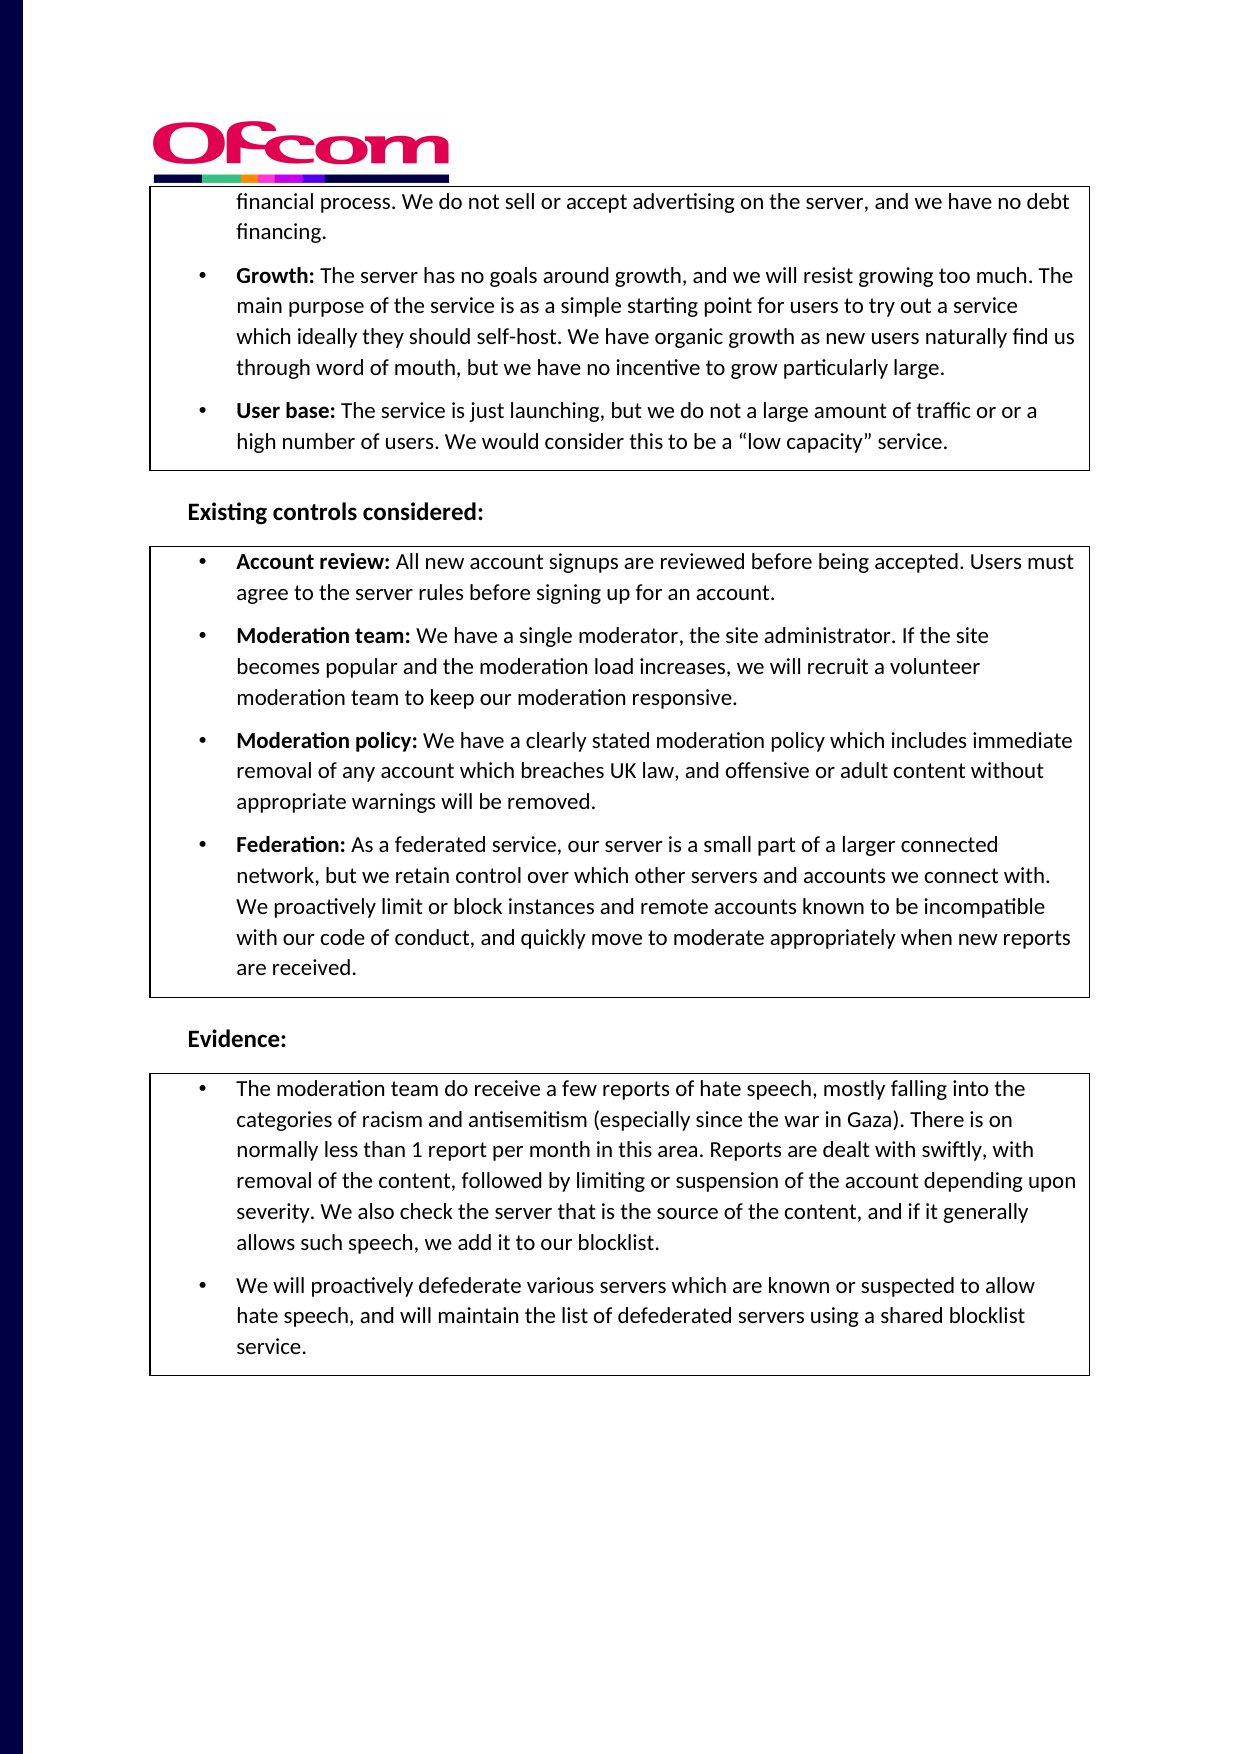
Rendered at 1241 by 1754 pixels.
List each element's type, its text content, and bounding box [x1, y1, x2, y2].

table_header The moderation team do receive a few reports of hate speech, mostly falling into the categories of racism and antisemitism (especially since the war in Gaza). There is on normally less than 1 report per month in this area. Reports are dealt with swiftly, with removal of the content, followed by limiting or suspension of the account depending upon severity. We also check the server that is the source of the content, and if it generally allows such speech, we add it to our blocklist. We will proactively defederate various servers which are known or suspected to allow hate speech, and will maintain the list of defederated servers using a shared blocklist service. [151, 1074, 1089, 1375]
text Existing controls considered: [187, 496, 1090, 527]
table_header financial process. We do not sell or accept advertising on the server, and we have no debt financing. Growth: The server has no goals around growth, and we will resist growing too much. The main purpose of the service is as a simple starting point for users to try out a service which ideally they should self-host. We have organic growth as new users naturally find us through word of mouth, but we have no incentive to grow particularly large. User base: The service is just launching, but we do not a large amount of traffic or or a high number of users. We would consider this to be a “low capacity” service. [151, 187, 1089, 470]
table_header Account review: All new account signups are reviewed before being accepted. Users must agree to the server rules before signing up for an account. Moderation team: We have a single moderator, the site administrator. If the site becomes popular and the moderation load increases, we will recruit a volunteer moderation team to keep our moderation responsive. Moderation policy: We have a clearly stated moderation policy which includes immediate removal of any account which breaches UK law, and offensive or adult content without appropriate warnings will be removed. Federation: As a federated service, our server is a small part of a larger connected network, but we retain control over which other servers and accounts we connect with. We proactively limit or block instances and remote accounts known to be incompatible with our code of conduct, and quickly move to moderate appropriately when new reports are received. [151, 547, 1089, 997]
picture [150, 118, 452, 186]
text Evidence: [187, 1023, 1090, 1053]
